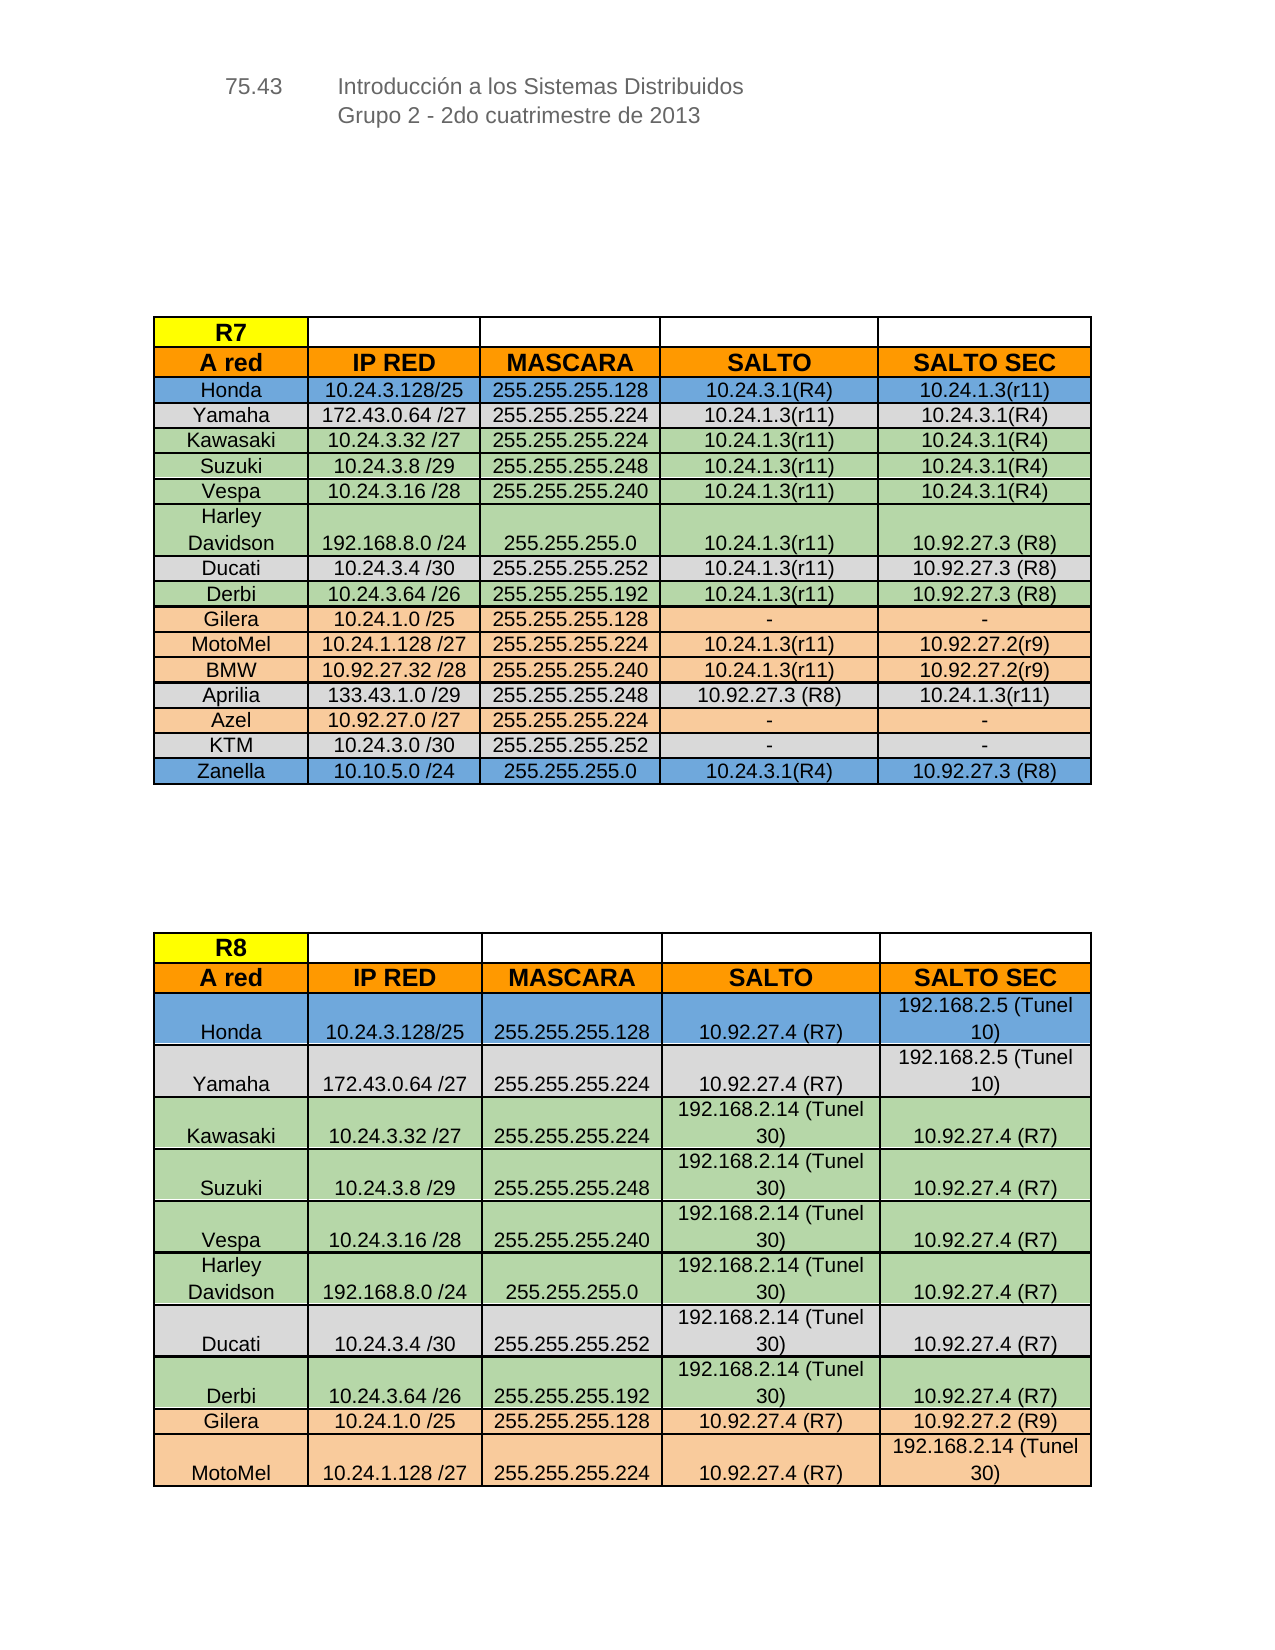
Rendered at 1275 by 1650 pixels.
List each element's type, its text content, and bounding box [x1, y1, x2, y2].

table_cell 10.92.27.4 (R7) [663, 1046, 879, 1096]
table_cell 172.43.0.64 /27 [309, 1046, 481, 1096]
table_cell 192.168.2.14 (Tunel 30) [663, 1202, 879, 1251]
table_cell 255.255.255.224 [483, 1435, 661, 1485]
table_cell Honda [155, 378, 307, 402]
table_cell Ducati [155, 557, 307, 580]
table_cell 10.24.1.3(r11) [879, 684, 1090, 707]
table_cell SALTO [663, 964, 879, 992]
table_cell IP RED [309, 348, 479, 376]
table_cell 10.92.27.3 (R8) [879, 759, 1090, 783]
table_header [661, 318, 877, 346]
table_cell Derbi [155, 582, 307, 605]
table_cell 255.255.255.240 [481, 480, 659, 503]
table_cell 10.92.27.3 (R8) [879, 582, 1090, 605]
table_cell 10.24.1.3(r11) [661, 429, 877, 452]
table_header [663, 934, 879, 962]
table_header R7 [155, 318, 307, 346]
table_cell 255.255.255.128 [483, 1410, 661, 1433]
table_cell 192.168.2.14 (Tunel 30) [881, 1435, 1090, 1485]
table_cell 10.92.27.0 /27 [309, 709, 479, 732]
table_header R8 [155, 934, 307, 962]
table_cell 10.24.1.3(r11) [661, 557, 877, 580]
table_cell IP RED [309, 964, 481, 992]
table_cell Honda [155, 994, 307, 1043]
table_cell A red [155, 964, 307, 992]
table_cell 172.43.0.64 /27 [309, 404, 479, 427]
table_cell Zanella [155, 759, 307, 783]
table_cell 255.255.255.128 [481, 378, 659, 402]
table_cell Vespa [155, 1202, 307, 1251]
table_cell MASCARA [483, 964, 661, 992]
table_cell SALTO [661, 348, 877, 376]
table_cell SALTO SEC [879, 348, 1090, 376]
table_cell 255.255.255.224 [481, 709, 659, 732]
table_header [881, 934, 1090, 962]
table_cell 192.168.2.5 (Tunel 10) [881, 1046, 1090, 1096]
table_cell 10.92.27.4 (R7) [881, 1306, 1090, 1355]
table_cell 192.168.2.5 (Tunel 10) [881, 994, 1090, 1043]
table_cell 255.255.255.128 [483, 994, 661, 1043]
table_cell 10.24.3.16 /28 [309, 1202, 481, 1251]
table_header [481, 318, 659, 346]
table_cell Azel [155, 709, 307, 732]
table_cell 10.24.3.16 /28 [309, 480, 479, 503]
table_cell 10.92.27.3 (R8) [879, 557, 1090, 580]
table_cell Suzuki [155, 1150, 307, 1199]
table_cell 10.24.1.128 /27 [309, 633, 479, 656]
table_header [309, 934, 481, 962]
table_cell 255.255.255.252 [481, 734, 659, 757]
table_cell 10.92.27.4 (R7) [663, 1410, 879, 1433]
table_cell 10.24.3.1(R4) [879, 480, 1090, 503]
table_cell MASCARA [481, 348, 659, 376]
table_cell - [879, 608, 1090, 631]
table_cell 255.255.255.128 [481, 608, 659, 631]
table_cell 192.168.2.14 (Tunel 30) [663, 1358, 879, 1407]
table_cell KTM [155, 734, 307, 757]
table_cell 255.255.255.192 [483, 1358, 661, 1407]
table_cell 255.255.255.0 [481, 759, 659, 783]
table_cell 255.255.255.248 [483, 1150, 661, 1199]
table_cell 10.24.3.4 /30 [309, 557, 479, 580]
table_cell - [661, 709, 877, 732]
table_cell 10.92.27.4 (R7) [881, 1358, 1090, 1407]
table_cell 192.168.2.14 (Tunel 30) [663, 1098, 879, 1147]
table_cell 10.24.1.3(r11) [661, 633, 877, 656]
table_cell - [661, 608, 877, 631]
table_cell 255.255.255.224 [483, 1098, 661, 1147]
table_cell Yamaha [155, 1046, 307, 1096]
table_cell 10.24.3.1(R4) [879, 454, 1090, 477]
table_cell 10.92.27.2 (R9) [881, 1410, 1090, 1433]
table_cell 10.92.27.4 (R7) [881, 1150, 1090, 1199]
table_cell 192.168.8.0 /24 [309, 1254, 481, 1303]
table_cell 10.92.27.2(r9) [879, 658, 1090, 681]
table_cell 10.24.1.3(r11) [661, 454, 877, 477]
table_cell Harley Davidson [155, 505, 307, 555]
table_cell - [661, 734, 877, 757]
table_cell 10.92.27.4 (R7) [881, 1098, 1090, 1147]
table_cell 10.24.3.32 /27 [309, 1098, 481, 1147]
table_cell - [879, 709, 1090, 732]
table_cell Kawasaki [155, 1098, 307, 1147]
table_cell 10.24.3.1(R4) [661, 759, 877, 783]
table_cell Gilera [155, 1410, 307, 1433]
table_cell Vespa [155, 480, 307, 503]
table_cell 255.255.255.248 [481, 684, 659, 707]
table_cell - [879, 734, 1090, 757]
table_cell 10.24.3.8 /29 [309, 454, 479, 477]
table_cell 10.24.1.0 /25 [309, 608, 479, 631]
table_cell 255.255.255.252 [481, 557, 659, 580]
table_cell 192.168.2.14 (Tunel 30) [663, 1254, 879, 1303]
table_cell 10.24.3.32 /27 [309, 429, 479, 452]
table_cell MotoMel [155, 1435, 307, 1485]
table_cell A red [155, 348, 307, 376]
table_cell Yamaha [155, 404, 307, 427]
table_cell 10.24.1.3(r11) [661, 658, 877, 681]
table_cell 10.24.3.128/25 [309, 378, 479, 402]
table_cell 255.255.255.240 [481, 658, 659, 681]
table_cell 10.24.3.1(R4) [661, 378, 877, 402]
table_cell 10.24.3.128/25 [309, 994, 481, 1043]
table_cell 255.255.255.224 [481, 429, 659, 452]
table_cell 255.255.255.248 [481, 454, 659, 477]
table_cell 10.92.27.32 /28 [309, 658, 479, 681]
table_cell 10.24.1.128 /27 [309, 1435, 481, 1485]
table_cell 133.43.1.0 /29 [309, 684, 479, 707]
table_cell 10.92.27.3 (R8) [661, 684, 877, 707]
table_cell Kawasaki [155, 429, 307, 452]
table_cell Suzuki [155, 454, 307, 477]
table_cell 10.24.3.4 /30 [309, 1306, 481, 1355]
table_cell SALTO SEC [881, 964, 1090, 992]
table_header [483, 934, 661, 962]
table_cell 10.10.5.0 /24 [309, 759, 479, 783]
table_cell 255.255.255.224 [481, 404, 659, 427]
table_cell 255.255.255.0 [483, 1254, 661, 1303]
table_cell Ducati [155, 1306, 307, 1355]
table_cell 10.92.27.4 (R7) [663, 994, 879, 1043]
table_cell 10.24.1.3(r11) [661, 505, 877, 555]
table_cell Gilera [155, 608, 307, 631]
table_cell BMW [155, 658, 307, 681]
table_cell 10.24.1.3(r11) [661, 582, 877, 605]
table_cell 10.24.3.8 /29 [309, 1150, 481, 1199]
table_header [309, 318, 479, 346]
table_cell 10.24.1.3(r11) [879, 378, 1090, 402]
table_cell 10.92.27.4 (R7) [663, 1435, 879, 1485]
table_cell 255.255.255.224 [481, 633, 659, 656]
table_cell 10.24.3.1(R4) [879, 429, 1090, 452]
table_cell 10.24.3.0 /30 [309, 734, 479, 757]
table_header [879, 318, 1090, 346]
table_cell 192.168.8.0 /24 [309, 505, 479, 555]
table_cell 10.24.3.1(R4) [879, 404, 1090, 427]
table_cell MotoMel [155, 633, 307, 656]
table_cell 10.24.3.64 /26 [309, 1358, 481, 1407]
table_cell 10.92.27.2(r9) [879, 633, 1090, 656]
table_cell 192.168.2.14 (Tunel 30) [663, 1150, 879, 1199]
table_cell Harley Davidson [155, 1254, 307, 1303]
table_cell 10.92.27.4 (R7) [881, 1202, 1090, 1251]
table_cell 255.255.255.192 [481, 582, 659, 605]
table_cell Derbi [155, 1358, 307, 1407]
table_cell 10.24.1.3(r11) [661, 404, 877, 427]
table_cell 10.24.1.3(r11) [661, 480, 877, 503]
table_cell 255.255.255.0 [481, 505, 659, 555]
table_cell 255.255.255.252 [483, 1306, 661, 1355]
table_cell 192.168.2.14 (Tunel 30) [663, 1306, 879, 1355]
table_cell 10.92.27.3 (R8) [879, 505, 1090, 555]
table_cell 10.24.1.0 /25 [309, 1410, 481, 1433]
table_cell 10.24.3.64 /26 [309, 582, 479, 605]
table_cell Aprilia [155, 684, 307, 707]
table_cell 10.92.27.4 (R7) [881, 1254, 1090, 1303]
table_cell 255.255.255.240 [483, 1202, 661, 1251]
table_cell 255.255.255.224 [483, 1046, 661, 1096]
